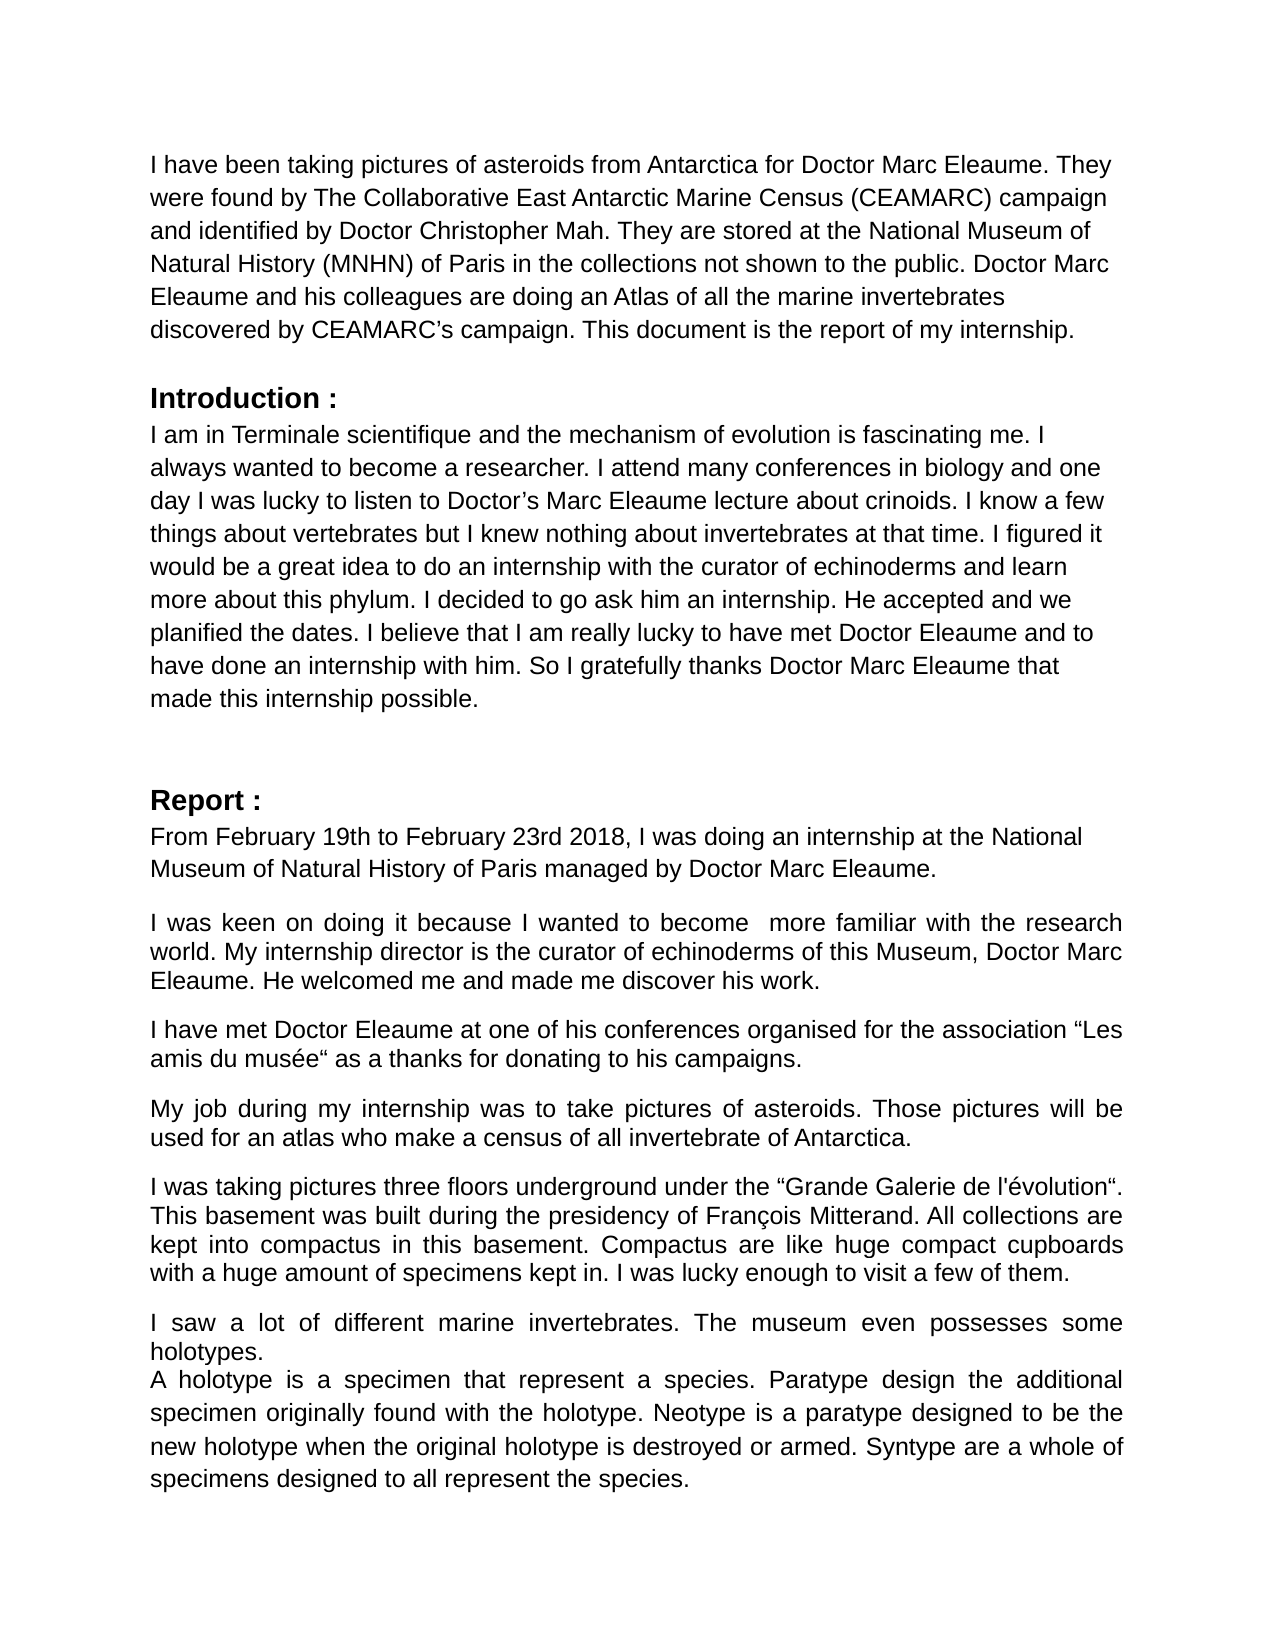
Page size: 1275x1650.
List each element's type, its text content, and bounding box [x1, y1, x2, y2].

text I was taking pictures three floors underground under the “Grande Galerie de l'évolution“. This basement was built during the presidency of François Mitterand. All collections are kept into compactus in this basement. Compactus are like huge compact cupboards with a huge amount of specimens kept in. I was lucky enough to visit a few of them. [150, 1172, 1125, 1287]
text Report : [150, 783, 1125, 816]
text I have met Doctor Eleaume at one of his conferences organised for the association “Les amis du musée“ as a thanks for donating to his campaigns. [150, 1015, 1125, 1073]
text My job during my internship was to take pictures of asteroids. Those pictures will be used for an atlas who make a census of all invertebrate of Antarctica. [150, 1094, 1125, 1151]
text From February 19th to February 23rd 2018, I was doing an internship at the National Museum of Natural History of Paris managed by Doctor Marc Eleaume. [150, 821, 1125, 883]
text I have been taking pictures of asteroids from Antarctica for Doctor Marc Eleaume. They were found by The Collaborative East Antarctic Marine Census (CEAMARC) campaign and identified by Doctor Christopher Mah. They are stored at the National Museum of Natural History (MNHN) of Paris in the collections not shown to the public. Doctor Marc Eleaume and his colleagues are doing an Atlas of all the marine invertebrates discovered by CEAMARC’s campaign. This document is the report of my internship. [150, 150, 1125, 344]
text I saw a lot of different marine invertebrates. The museum even possesses some holotypes. [150, 1308, 1125, 1365]
text I am in Terminale scientifique and the mechanism of evolution is fascinating me. I always wanted to become a researcher. I attend many conferences in biology and one day I was lucky to listen to Doctor’s Marc Eleaume lecture about crinoids. I know a few things about vertebrates but I knew nothing about invertebrates at that time. I figured it would be a great idea to do an internship with the curator of echinoderms and learn more about this phylum. I decided to go ask him an internship. He accepted and we planified the dates. I believe that I am really lucky to have met Doctor Eleaume and to have done an internship with him. So I gratefully thanks Doctor Marc Eleaume that made this internship possible. [150, 420, 1125, 713]
text Introduction : [150, 381, 1125, 415]
text A holotype is a specimen that represent a species. Paratype design the additional specimen originally found with the holotype. Neotype is a paratype designed to be the new holotype when the original holotype is destroyed or armed. Syntype are a whole of specimens designed to all represent the species. [150, 1365, 1125, 1493]
text I was keen on doing it because I wanted to become more familiar with the research world. My internship director is the curator of echinoderms of this Museum, Doctor Marc Eleaume. He welcomed me and made me discover his work. [150, 908, 1125, 994]
